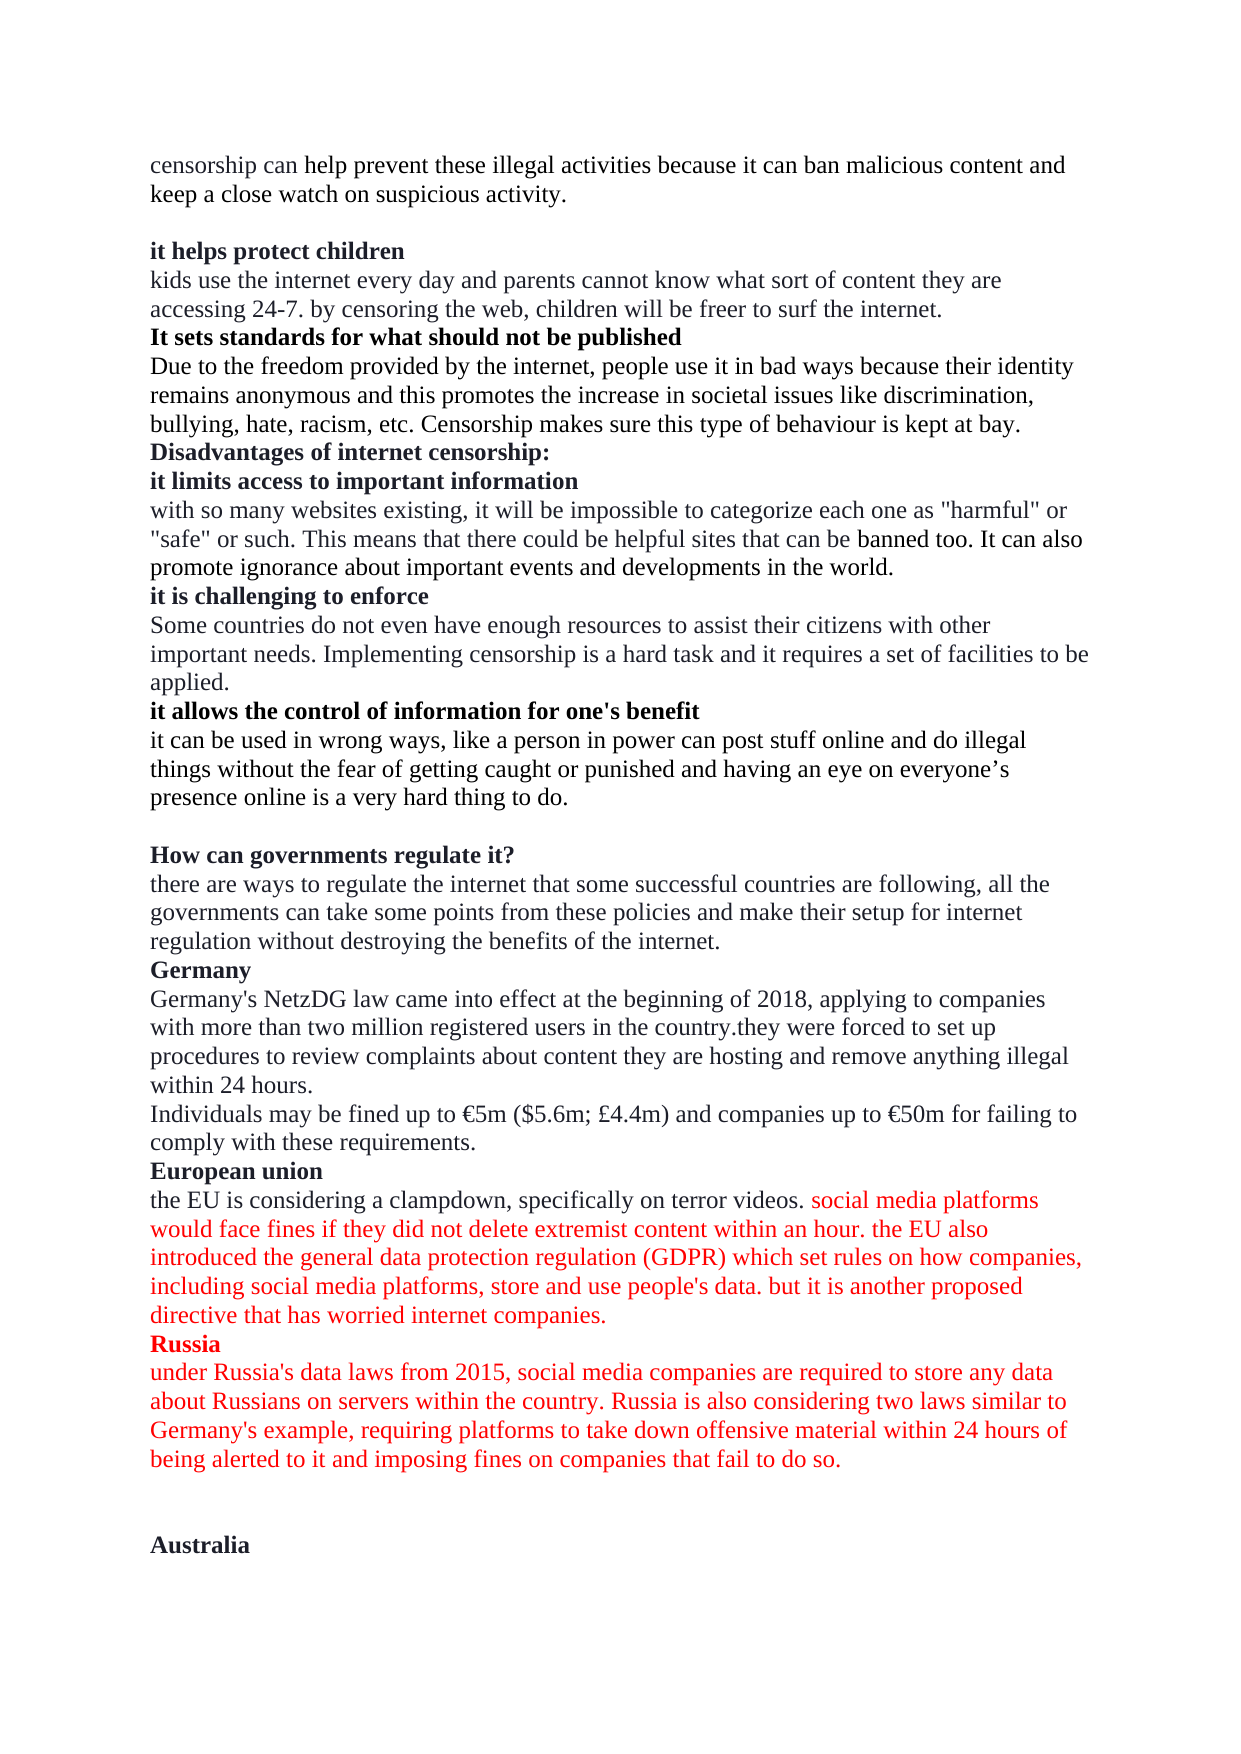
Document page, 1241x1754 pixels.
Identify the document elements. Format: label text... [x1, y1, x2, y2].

text Some countries do not even have enough resources to assist their citizens with other [150, 610, 1090, 639]
text it can be used in wrong ways, like a person in power can post stuff online and do illegal things without the fear of getting caught or punished and having an eye on everyone’s presence online is a very hard thing to do. [150, 725, 1090, 811]
text the EU is considering a clampdown, specifically on terror videos. social media platforms would face fines if they did not delete extremist content within an hour. the EU also introduced the general data protection regulation (GDPR) which set rules on how companies, including social media platforms, store and use people's data. but it is another proposed directive that has worried internet companies. [150, 1185, 1090, 1329]
text Germany's NetzDG law came into effect at the beginning of 2018, applying to companies with more than two million registered users in the country.they were forced to set up procedures to review complaints about content they are hosting and remove anything illegal within 24 hours. [150, 984, 1090, 1099]
text Individuals may be fined up to €5m ($5.6m; £4.4m) and companies up to €50m for failing to comply with these requirements. [150, 1099, 1090, 1156]
text it is challenging to enforce [150, 581, 1090, 610]
text important needs. Implementing censorship is a hard task and it requires a set of facilities to be [150, 639, 1090, 667]
text Russia [150, 1329, 1090, 1357]
text kids use the internet every day and parents cannot know what sort of content they are accessing 24-7. by censoring the web, children will be freer to surf the internet. [150, 265, 1090, 322]
text Germany [150, 955, 1090, 984]
text it allows the control of information for one's benefit [150, 696, 1090, 725]
text applied. [150, 667, 1090, 696]
text with so many websites existing, it will be impossible to categorize each one as "harmful" or "safe" or such. This means that there could be helpful sites that can be banned too. It can also promote ignorance about important events and developments in the world. [150, 495, 1090, 581]
text censorship can help prevent these illegal activities because it can ban malicious content and keep a close watch on suspicious activity. [150, 150, 1090, 207]
text It sets standards for what should not be published [150, 322, 1090, 351]
text Disadvantages of internet censorship: [150, 437, 1090, 466]
text European union [150, 1156, 1090, 1185]
text How can governments regulate it? [150, 840, 1090, 869]
text Australia [150, 1530, 1090, 1559]
text it helps protect children [150, 236, 1090, 265]
text Due to the freedom provided by the internet, people use it in bad ways because their identity remains anonymous and this promotes the increase in societal issues like discrimination, bullying, hate, racism, etc. Censorship makes sure this type of behaviour is kept at bay. [150, 351, 1090, 437]
text there are ways to regulate the internet that some successful countries are following, all the governments can take some points from these policies and make their setup for internet regulation without destroying the benefits of the internet. [150, 869, 1090, 955]
text under Russia's data laws from 2015, social media companies are required to store any data about Russians on servers within the country. Russia is also considering two laws similar to Germany's example, requiring platforms to take down offensive material within 24 hours of being alerted to it and imposing fines on companies that fail to do so. [150, 1357, 1090, 1472]
text it limits access to important information [150, 466, 1090, 495]
